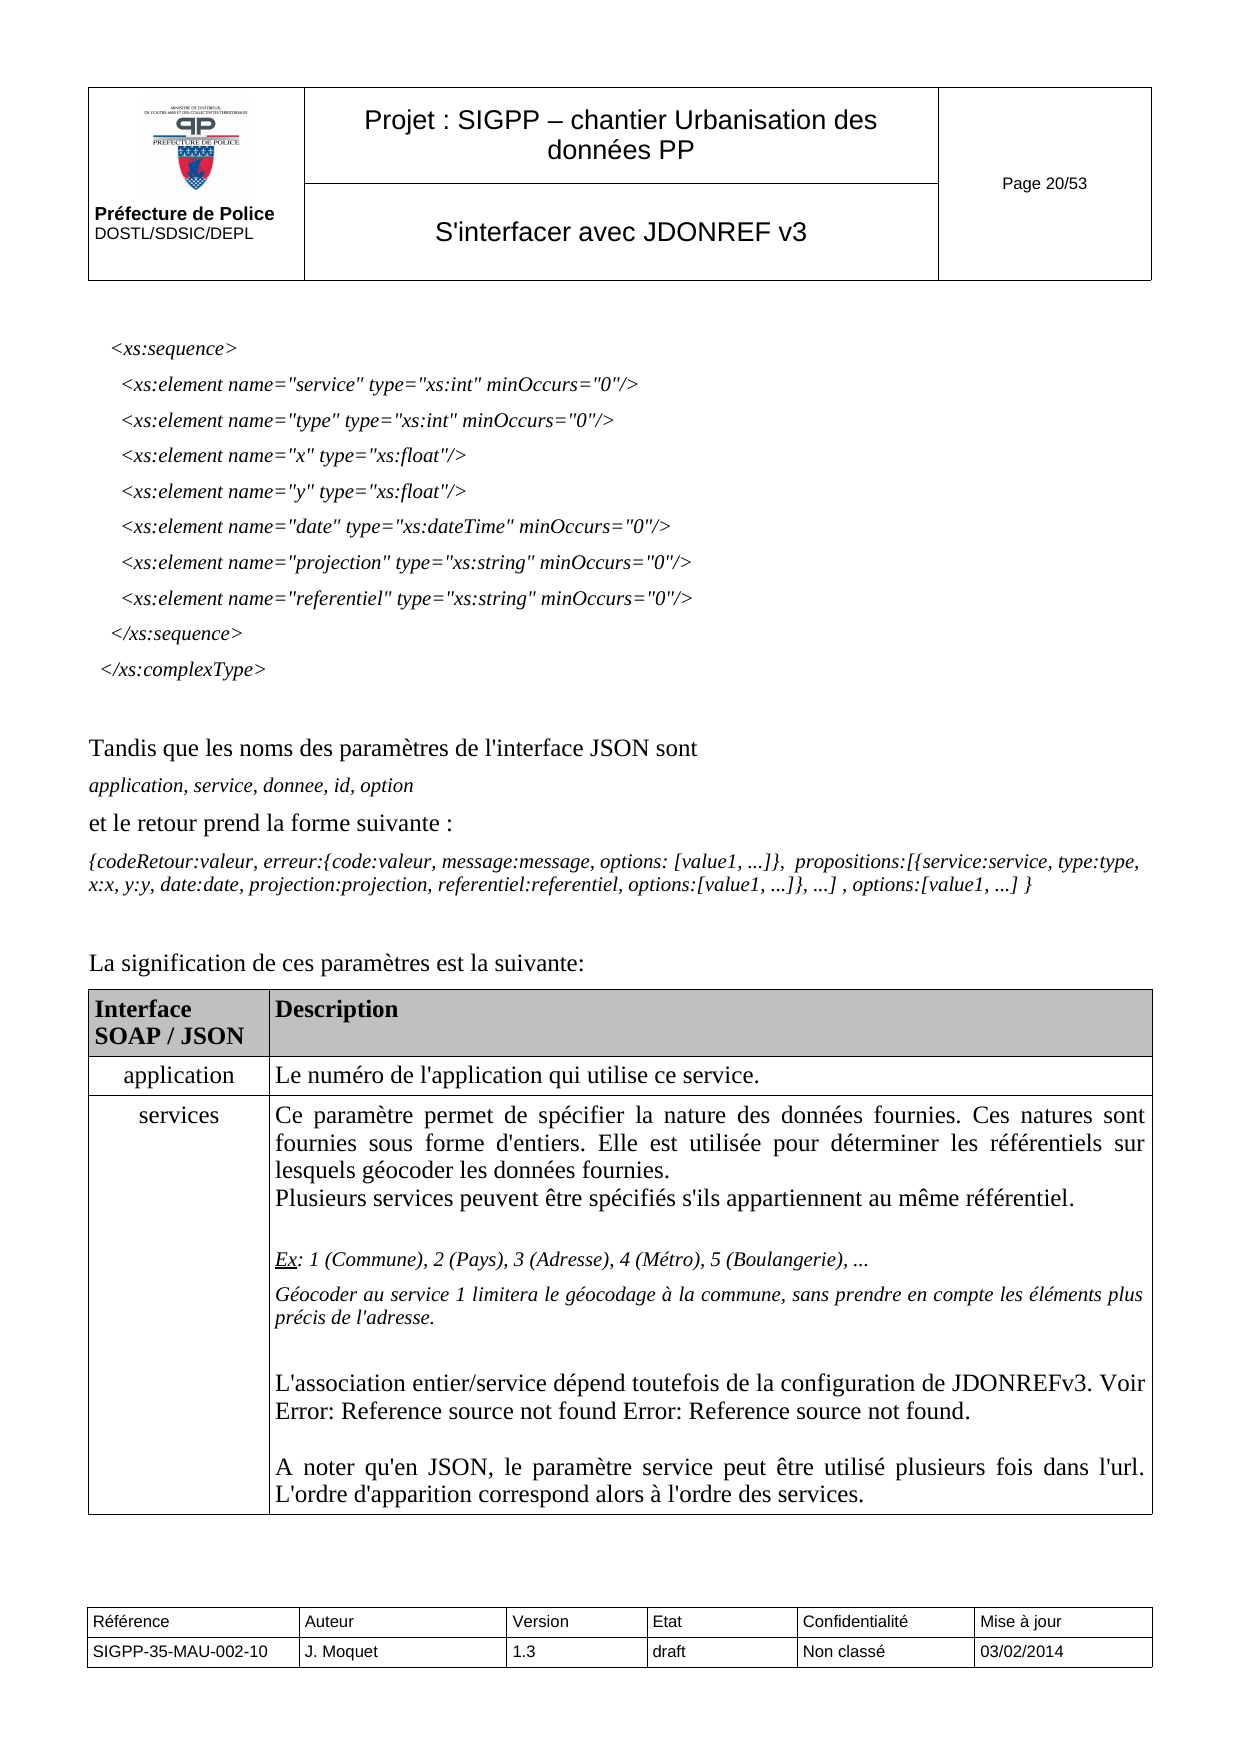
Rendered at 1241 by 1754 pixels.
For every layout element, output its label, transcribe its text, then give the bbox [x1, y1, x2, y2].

text {codeRetour:valeur, erreur:{code:valeur, message:message, options: [value1, ...]}, propositions:[{service:service, type:type, x:x, y:y, date:date, projection:projection, referentiel:referentiel, options:[value1, ...]}, ...] , options:[value1, ...] } [88, 850, 1152, 896]
text et le retour prend la forme suivante : [88, 809, 1152, 837]
text <xs:element name="projection" type="xs:string" minOccurs="0"/> [88, 551, 1152, 574]
text Tandis que les noms des paramètres de l'interface JSON sont [88, 734, 1152, 761]
table_cell services [89, 1096, 269, 1514]
table_header Interface SOAP / JSON [89, 990, 269, 1056]
text <xs:element name="referentiel" type="xs:string" minOccurs="0"/> [88, 587, 1152, 610]
picture [141, 92, 252, 203]
text <xs:element name="service" type="xs:int" minOccurs="0"/> [88, 373, 1152, 396]
text <xs:sequence> [88, 337, 1152, 360]
table_cell Le numéro de l'application qui utilise ce service. [270, 1057, 1152, 1095]
text <xs:element name="y" type="xs:float"/> [88, 480, 1152, 503]
table_cell Ce paramètre permet de spécifier la nature des données fournies. Ces natures sont fournies sous forme d'entiers. Elle est utilisée pour déterminer les référentiels sur lesquels géocoder les données fournies. Plusieurs services peuvent être spécifiés s'ils appartiennent au même référentiel. Ex: 1 (Commune), 2 (Pays), 3 (Adresse), 4 (Métro), 5 (Boulangerie), ... Géocoder au service 1 limitera le géocodage à la commune, sans prendre en compte les éléments plus précis de l'adresse. L'association entier/service dépend toutefois de la configuration de JDONREFv3. Voir Erreur : source de la référence non trouvée Erreur : source de la référence non trouvée. A noter qu'en JSON, le paramètre service peut être utilisé plusieurs fois dans l'url. L'ordre d'apparition correspond alors à l'ordre des services. [270, 1096, 1152, 1514]
text <xs:element name="date" type="xs:dateTime" minOccurs="0"/> [88, 515, 1152, 538]
text La signification de ces paramètres est la suivante: [88, 949, 1152, 976]
text <xs:element name="x" type="xs:float"/> [88, 444, 1152, 467]
text </xs:sequence> [88, 622, 1152, 645]
text <xs:element name="type" type="xs:int" minOccurs="0"/> [88, 408, 1152, 432]
text </xs:complexType> [88, 658, 1152, 681]
table_header Description [270, 990, 1152, 1056]
text application, service, donnee, id, option [88, 774, 1152, 797]
table_cell application [89, 1057, 269, 1095]
